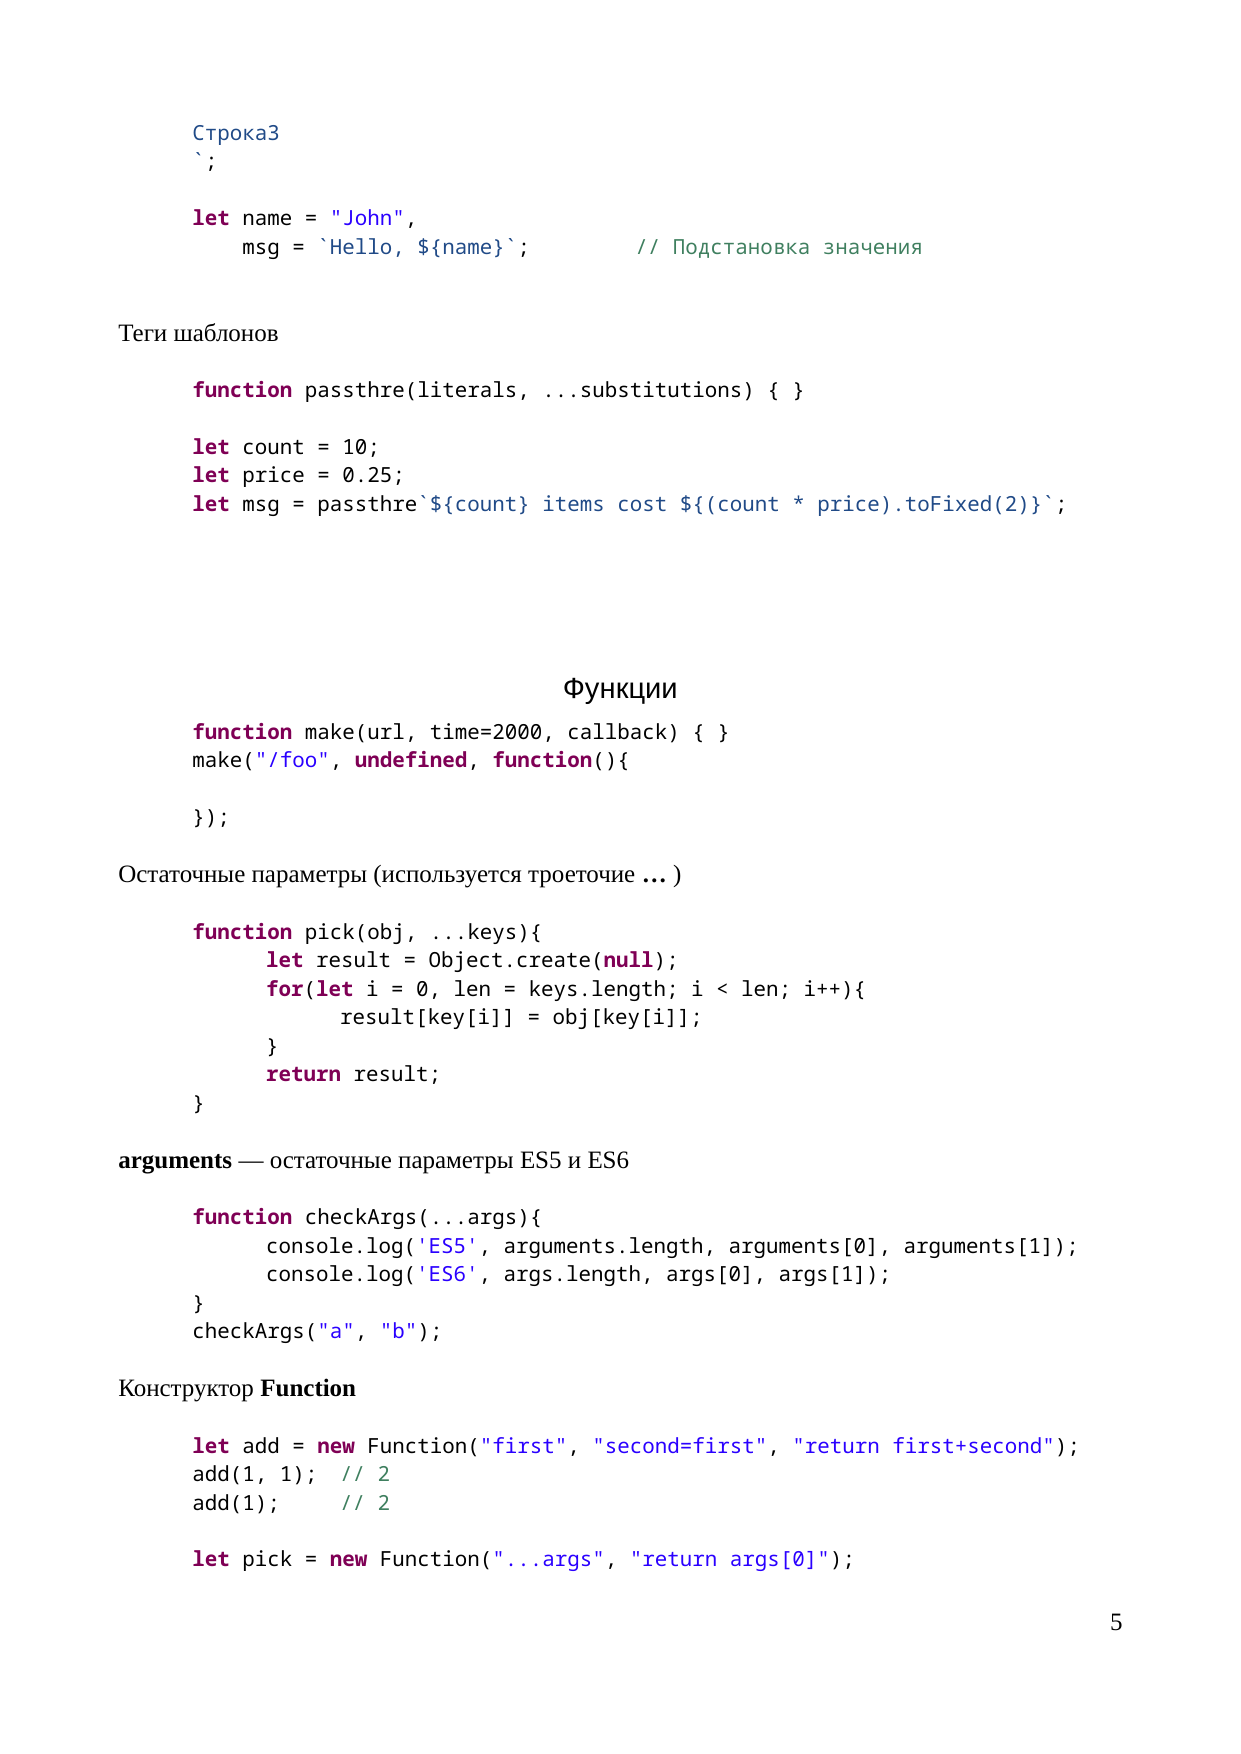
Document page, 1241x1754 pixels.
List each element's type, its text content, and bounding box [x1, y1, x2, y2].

text Теги шаблонов [118, 318, 1122, 347]
text add(1, 1); // 2 [192, 1459, 1122, 1488]
text let name = "John", [192, 203, 1122, 232]
text let pick = new Function("...args", "return args[0]"); [192, 1544, 1122, 1573]
text checkArgs("a", "b"); [192, 1316, 1122, 1344]
subtitle Функции [118, 671, 1122, 704]
text Остаточные параметры (используется троеточие … ) [118, 859, 1122, 888]
text function make(url, time=2000, callback) { } [192, 717, 1122, 746]
text } [192, 1288, 1122, 1316]
text return result; [192, 1059, 1122, 1088]
text msg = `Hello, ${name}`; // Подстановка значения [192, 232, 1122, 260]
text function checkArgs(...args){ [192, 1202, 1122, 1231]
text let count = 10; [192, 432, 1122, 461]
text function pick(obj, ...keys){ [192, 917, 1122, 946]
text Конструктор Function [118, 1373, 1122, 1402]
text function passthre(literals, ...substitutions) { } [192, 375, 1122, 404]
text } [192, 1031, 1122, 1059]
text result[key[i]] = obj[key[i]]; [192, 1002, 1122, 1031]
text console.log('ES5', arguments.length, arguments[0], arguments[1]); [192, 1231, 1122, 1259]
text for(let i = 0, len = keys.length; i < len; i++){ [192, 974, 1122, 1002]
text make("/foo", undefined, function(){ [192, 746, 1122, 774]
text } [192, 1088, 1122, 1116]
text }); [192, 802, 1122, 831]
text `; [192, 147, 1122, 175]
text let msg = passthre`${count} items cost ${(count * price).toFixed(2)}`; [192, 489, 1122, 517]
text let add = new Function("first", "second=first", "return first+second"); [192, 1431, 1122, 1459]
text let price = 0.25; [192, 461, 1122, 489]
text add(1); // 2 [192, 1488, 1122, 1516]
text let result = Object.create(null); [192, 946, 1122, 974]
text arguments — остаточные параметры ES5 и ES6 [118, 1145, 1122, 1174]
text console.log('ES6', args.length, args[0], args[1]); [192, 1259, 1122, 1288]
text Строка3 [192, 118, 1122, 147]
